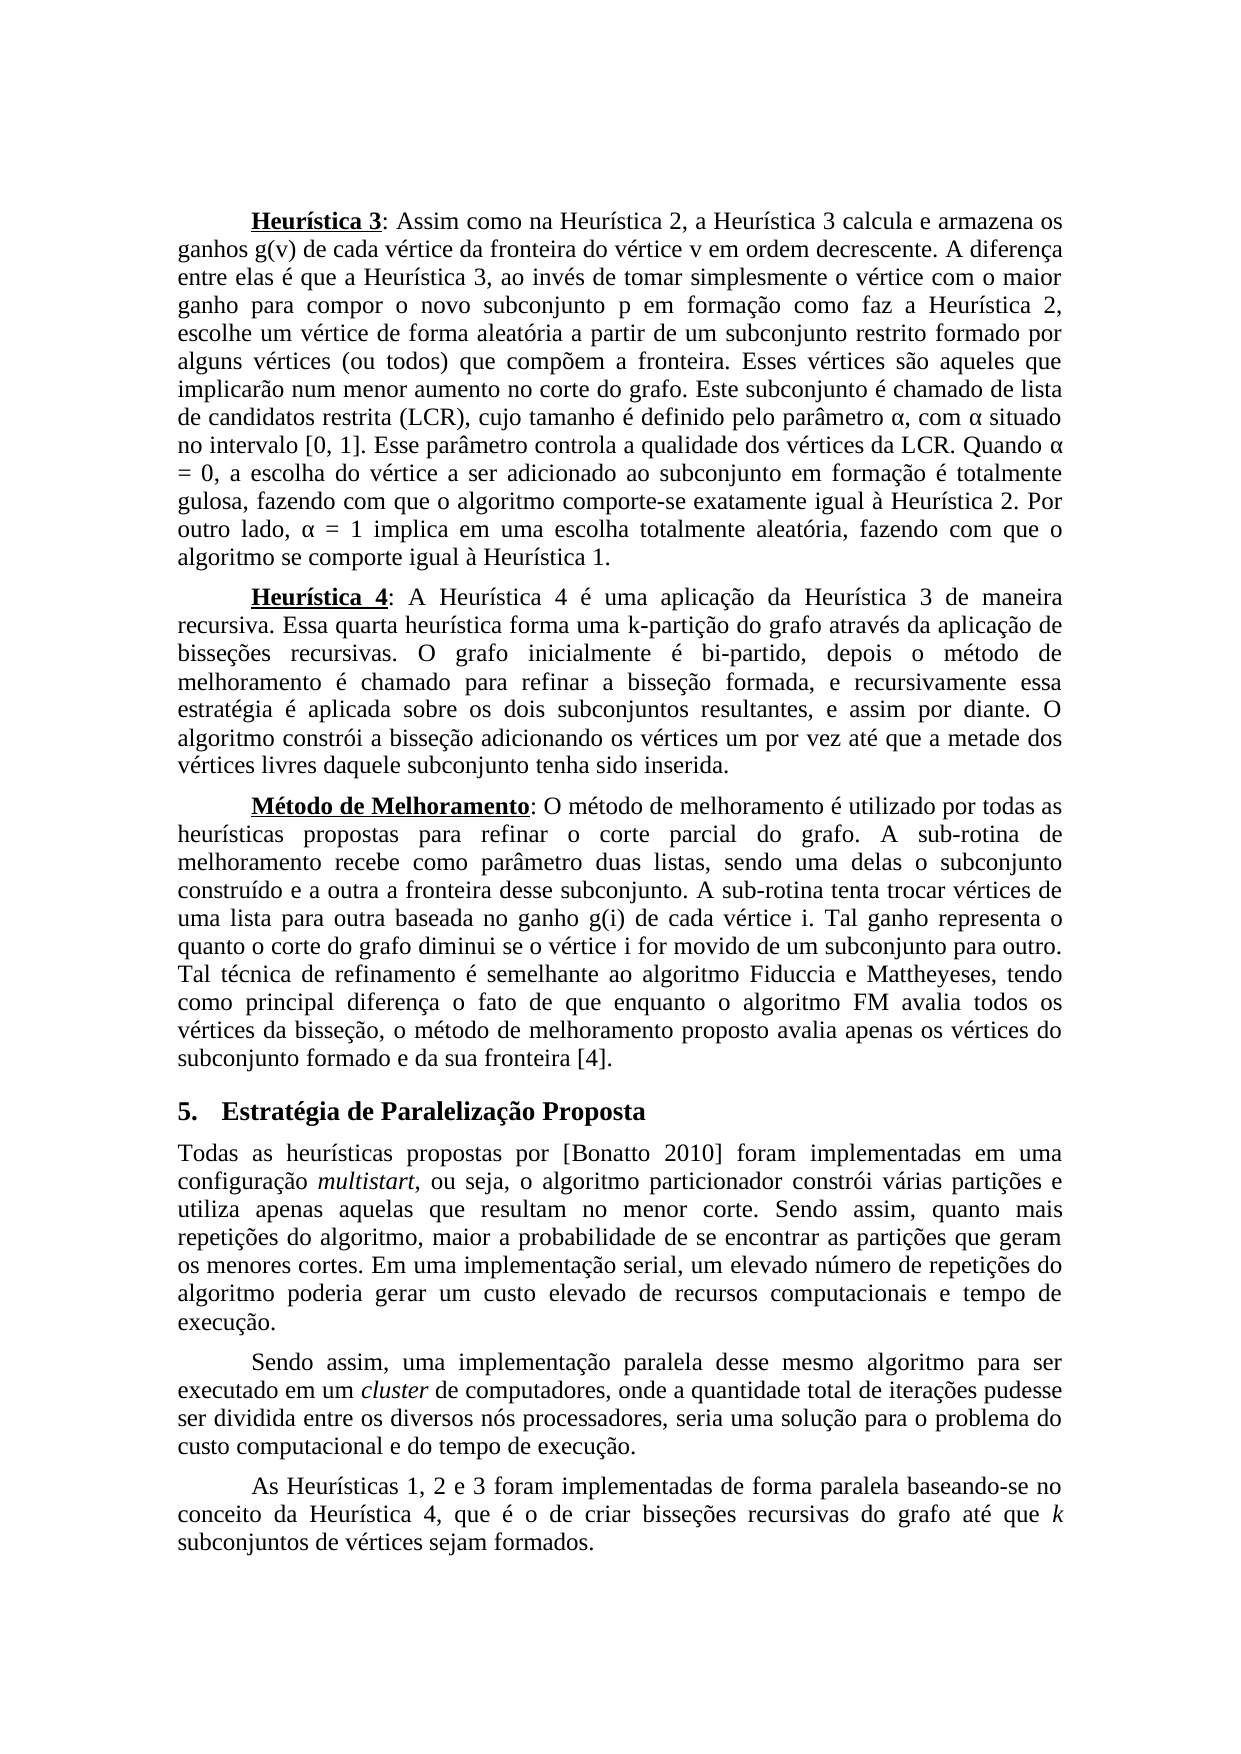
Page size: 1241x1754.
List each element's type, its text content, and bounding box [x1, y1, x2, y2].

text Método de Melhoramento: O método de melhoramento é utilizado por todas as heurísticas propostas para refinar o corte parcial do grafo. A sub-rotina de melhoramento recebe como parâmetro duas listas, sendo uma delas o subconjunto construído e a outra a fronteira desse subconjunto. A sub-rotina tenta trocar vértices de uma lista para outra baseada no ganho g(i) de cada vértice i. Tal ganho representa o quanto o corte do grafo diminui se o vértice i for movido de um subconjunto para outro. Tal técnica de refinamento é semelhante ao algoritmo Fiduccia e Mattheyeses, tendo como principal diferença o fato de que enquanto o algoritmo FM avalia todos os vértices da bisseção, o método de melhoramento proposto avalia apenas os vértices do subconjunto formado e da sua fronteira [4]. [177, 792, 1063, 1072]
text Heurística 4: A Heurística 4 é uma aplicação da Heurística 3 de maneira recursiva. Essa quarta heurística forma uma k-partição do grafo através da aplicação de bisseções recursivas. O grafo inicialmente é bi-partido, depois o método de melhoramento é chamado para refinar a bisseção formada, e recursivamente essa estratégia é aplicada sobre os dois subconjuntos resultantes, e assim por diante. O algoritmo constrói a bisseção adicionando os vértices um por vez até que a metade dos vértices livres daquele subconjunto tenha sido inserida. [177, 583, 1063, 779]
text Todas as heurísticas propostas por [Bonatto 2010] foram implementadas em uma configuração multistart, ou seja, o algoritmo particionador constrói várias partições e utiliza apenas aquelas que resultam no menor corte. Sendo assim, quanto mais repetições do algoritmo, maior a probabilidade de se encontrar as partições que geram os menores cortes. Em uma implementação serial, um elevado número de repetições do algoritmo poderia gerar um custo elevado de recursos computacionais e tempo de execução. [177, 1139, 1063, 1335]
text As Heurísticas 1, 2 e 3 foram implementadas de forma paralela baseando-se no conceito da Heurística 4, que é o de criar bisseções recursivas do grafo até que k subconjuntos de vértices sejam formados. [177, 1472, 1063, 1556]
text Sendo assim, uma implementação paralela desse mesmo algoritmo para ser executado em um cluster de computadores, onde a quantidade total de iterações pudesse ser dividida entre os diversos nós processadores, seria uma solução para o problema do custo computacional e do tempo de execução. [177, 1348, 1063, 1460]
title Estratégia de Paralelização Proposta [177, 1097, 1063, 1127]
text Heurística 3: Assim como na Heurística 2, a Heurística 3 calcula e armazena os ganhos g(v) de cada vértice da fronteira do vértice v em ordem decrescente. A diferença entre elas é que a Heurística 3, ao invés de tomar simplesmente o vértice com o maior ganho para compor o novo subconjunto p em formação como faz a Heurística 2, escolhe um vértice de forma aleatória a partir de um subconjunto restrito formado por alguns vértices (ou todos) que compõem a fronteira. Esses vértices são aqueles que implicarão num menor aumento no corte do grafo. Este subconjunto é chamado de lista de candidatos restrita (LCR), cujo tamanho é definido pelo parâmetro α, com α situado no intervalo [0, 1]. Esse parâmetro controla a qualidade dos vértices da LCR. Quando α = 0, a escolha do vértice a ser adicionado ao subconjunto em formação é totalmente gulosa, fazendo com que o algoritmo comporte-se exatamente igual à Heurística 2. Por outro lado, α = 1 implica em uma escolha totalmente aleatória, fazendo com que o algoritmo se comporte igual à Heurística 1. [177, 207, 1063, 571]
